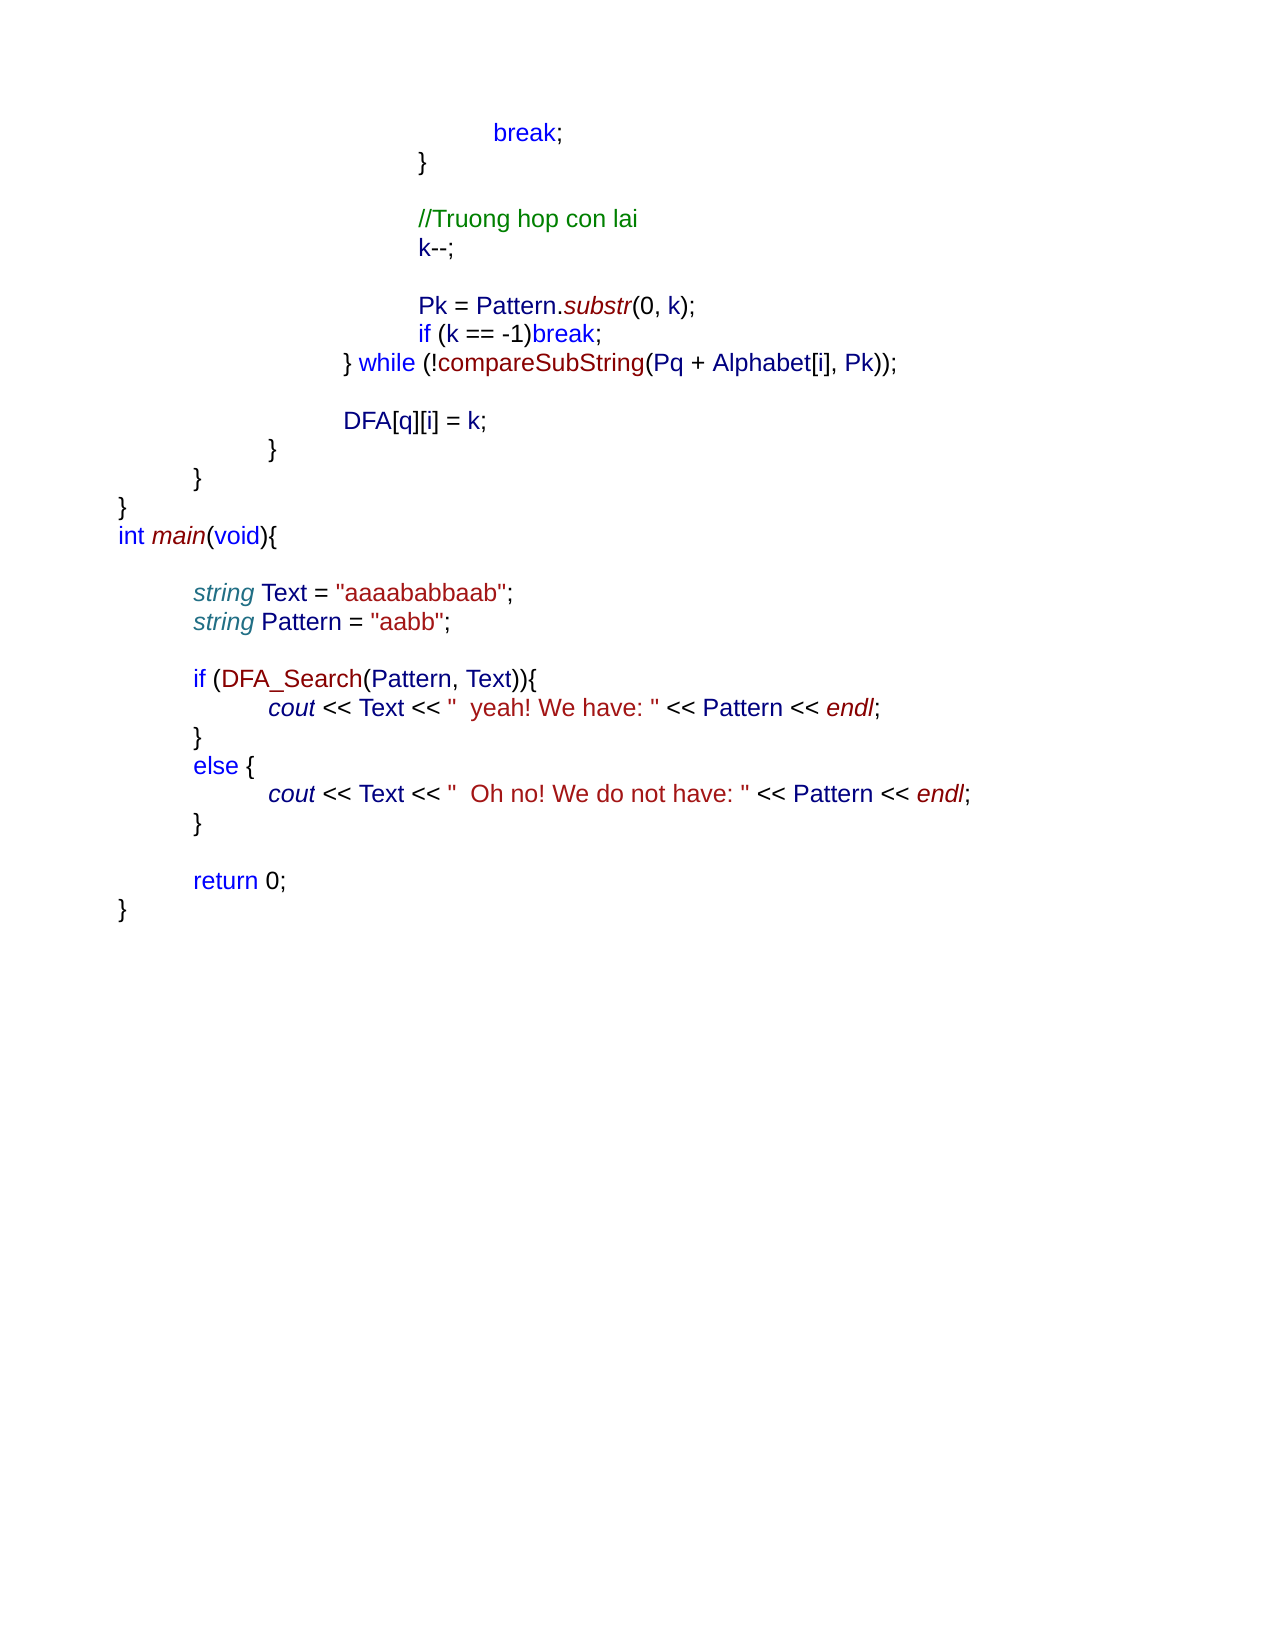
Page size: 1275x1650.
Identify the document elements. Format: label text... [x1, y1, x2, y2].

text else { [118, 751, 1157, 779]
text } [118, 894, 1157, 923]
text //Truong hop con lai [118, 204, 1157, 233]
text cout << Text << " Oh no! We do not have: " << Pattern << endl; [118, 779, 1157, 808]
text int main(void){ [118, 521, 1157, 549]
text } [118, 808, 1157, 837]
text } [118, 147, 1157, 176]
text Pk = Pattern.substr(0, k); [118, 291, 1157, 319]
text string Pattern = "aabb"; [118, 607, 1157, 636]
text } [118, 492, 1157, 521]
text k--; [118, 233, 1157, 262]
text } [118, 463, 1157, 492]
text return 0; [118, 866, 1157, 894]
text } while (!compareSubString(Pq + Alphabet[i], Pk)); [118, 348, 1157, 377]
text string Text = "aaaababbaab"; [118, 578, 1157, 607]
text DFA[q][i] = k; [118, 406, 1157, 434]
text cout << Text << " yeah! We have: " << Pattern << endl; [118, 693, 1157, 722]
text break; [118, 118, 1157, 147]
text } [118, 722, 1157, 751]
text } [118, 434, 1157, 463]
text if (DFA_Search(Pattern, Text)){ [118, 664, 1157, 693]
text if (k == -1)break; [118, 319, 1157, 348]
